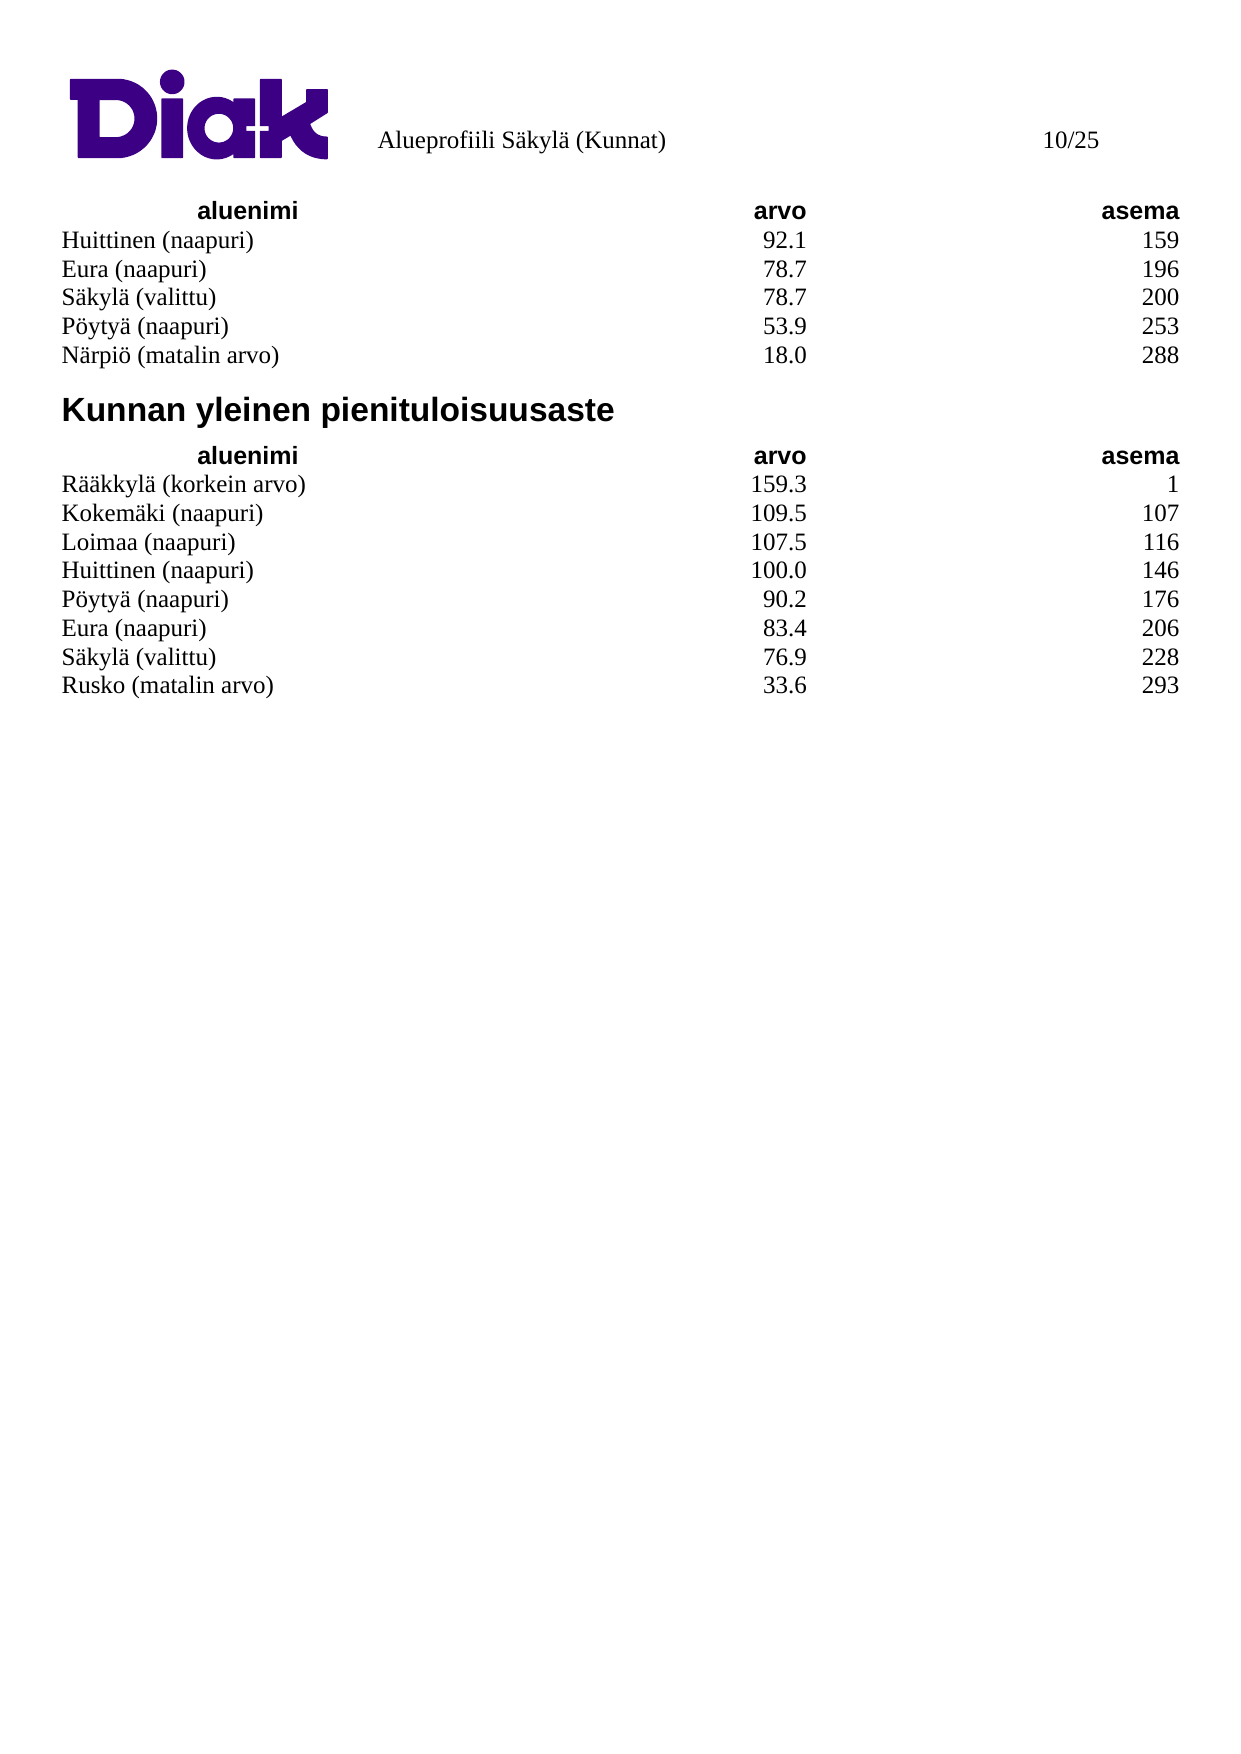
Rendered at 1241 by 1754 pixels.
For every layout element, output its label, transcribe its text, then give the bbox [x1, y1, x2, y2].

table_cell 200 [806, 283, 1179, 311]
table_cell 90.2 [434, 584, 806, 613]
table_header arvo [434, 196, 806, 225]
subtitle Kunnan yleinen pienituloisuusaste [61, 389, 1179, 428]
table_cell 196 [806, 254, 1179, 282]
table_cell 53.9 [434, 311, 806, 340]
table_header aluenimi [61, 196, 434, 225]
table_cell Pöytyä (naapuri) [61, 584, 434, 613]
table_cell 116 [806, 527, 1179, 556]
table_cell Huittinen (naapuri) [61, 556, 434, 584]
table_cell 76.9 [434, 642, 806, 671]
table_cell 288 [806, 340, 1179, 369]
table_cell 1 [806, 469, 1179, 498]
table_cell 109.5 [434, 498, 806, 527]
table_cell 78.7 [434, 283, 806, 311]
table_cell Eura (naapuri) [61, 254, 434, 282]
table_header asema [806, 196, 1179, 225]
table_cell Loimaa (naapuri) [61, 527, 434, 556]
table_cell Säkylä (valittu) [61, 642, 434, 671]
table_cell 293 [806, 671, 1179, 699]
table_cell 159.3 [434, 469, 806, 498]
table_cell Pöytyä (naapuri) [61, 311, 434, 340]
table_cell 228 [806, 642, 1179, 671]
table_cell 33.6 [434, 671, 806, 699]
table_cell Kokemäki (naapuri) [61, 498, 434, 527]
table_cell Närpiö (matalin arvo) [61, 340, 434, 369]
table_cell 253 [806, 311, 1179, 340]
table_cell Rääkkylä (korkein arvo) [61, 469, 434, 498]
table_cell 83.4 [434, 613, 806, 642]
table_cell Rusko (matalin arvo) [61, 671, 434, 699]
table_header aluenimi [61, 441, 434, 469]
table_header arvo [434, 441, 806, 469]
table_cell Eura (naapuri) [61, 613, 434, 642]
table_cell 107 [806, 498, 1179, 527]
table_cell 107.5 [434, 527, 806, 556]
table_cell 100.0 [434, 556, 806, 584]
table_cell Huittinen (naapuri) [61, 225, 434, 254]
table_cell 206 [806, 613, 1179, 642]
table_header asema [806, 441, 1179, 469]
table_cell 92.1 [434, 225, 806, 254]
table_cell Säkylä (valittu) [61, 283, 434, 311]
table_cell 176 [806, 584, 1179, 613]
table_cell 159 [806, 225, 1179, 254]
table_cell 18.0 [434, 340, 806, 369]
table_cell 146 [806, 556, 1179, 584]
table_cell 78.7 [434, 254, 806, 282]
